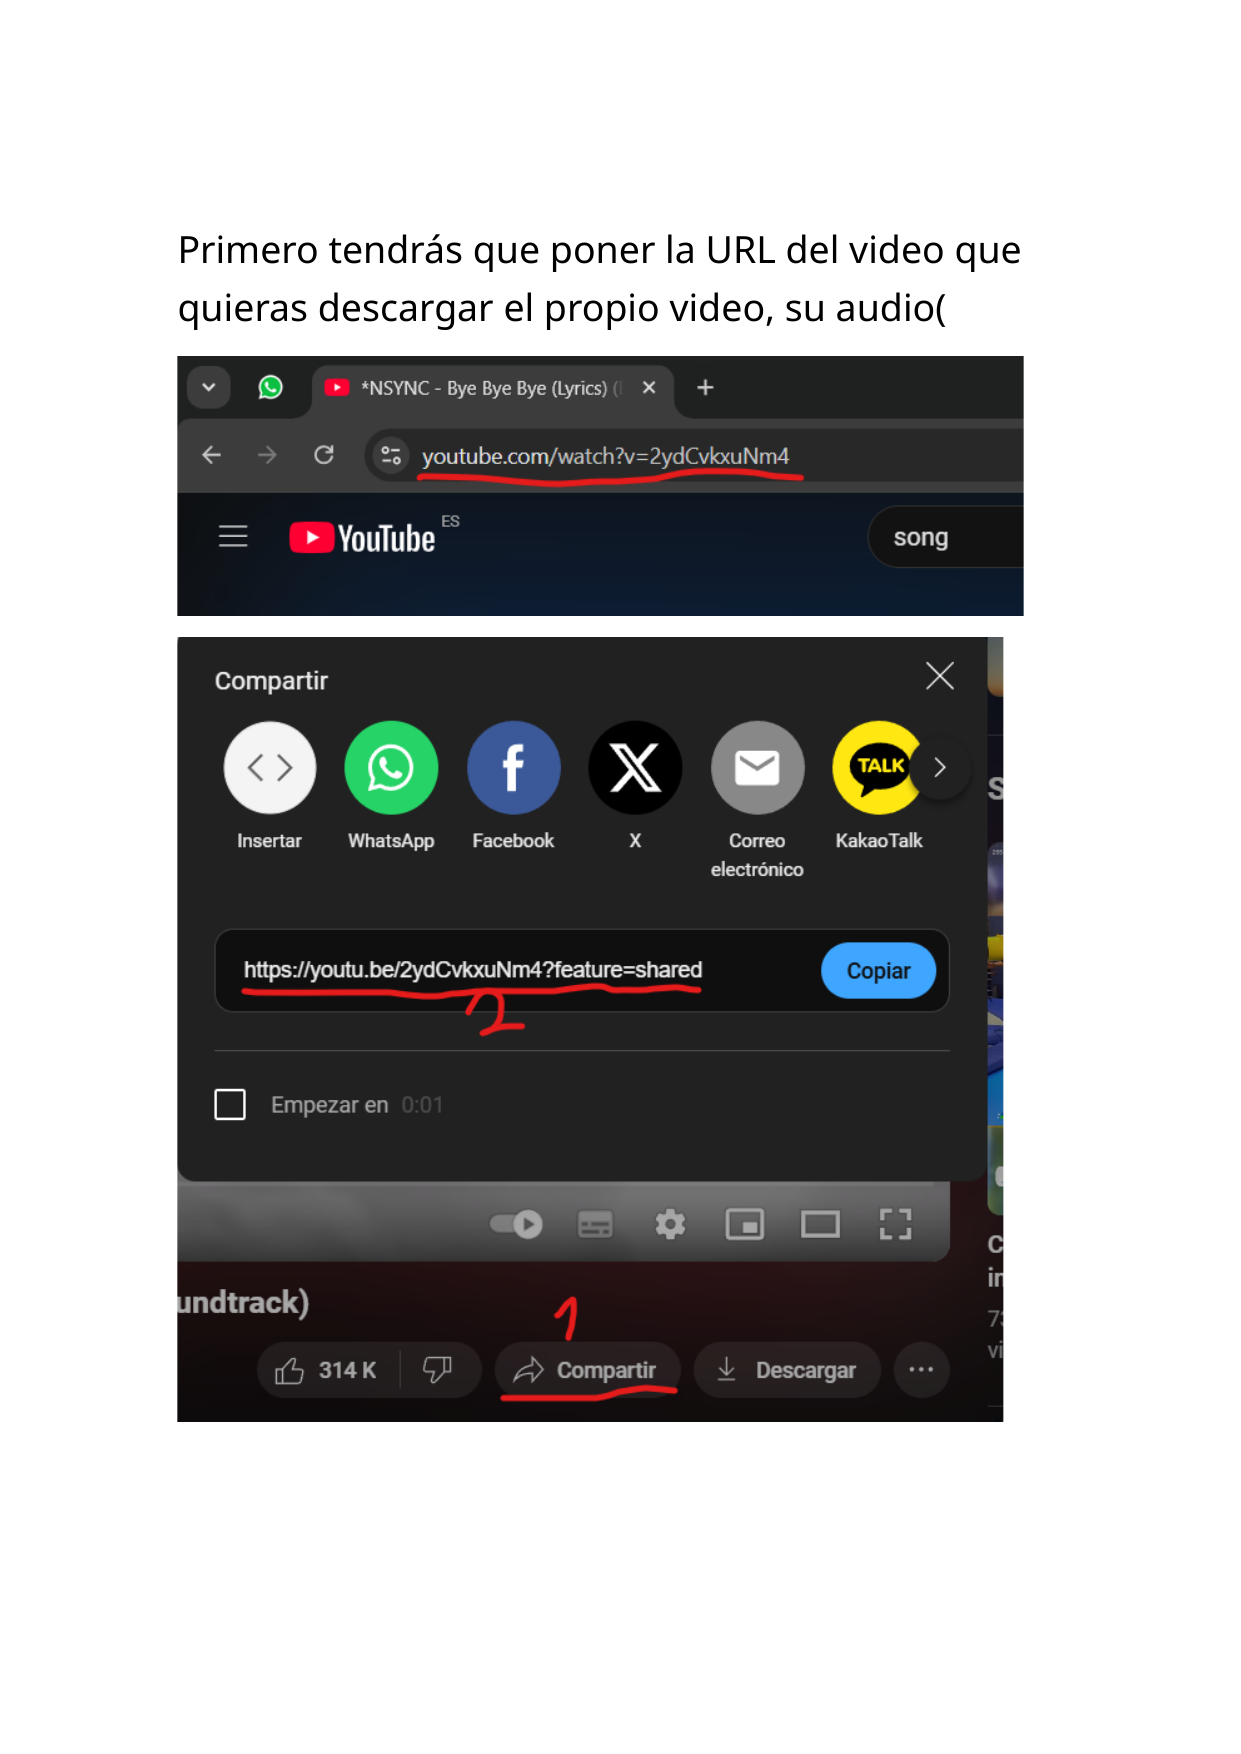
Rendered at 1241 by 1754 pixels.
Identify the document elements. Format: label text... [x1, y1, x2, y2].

text Primero tendrás que poner la URL del video que quieras descargar el propio video, su audio( [177, 223, 1063, 333]
